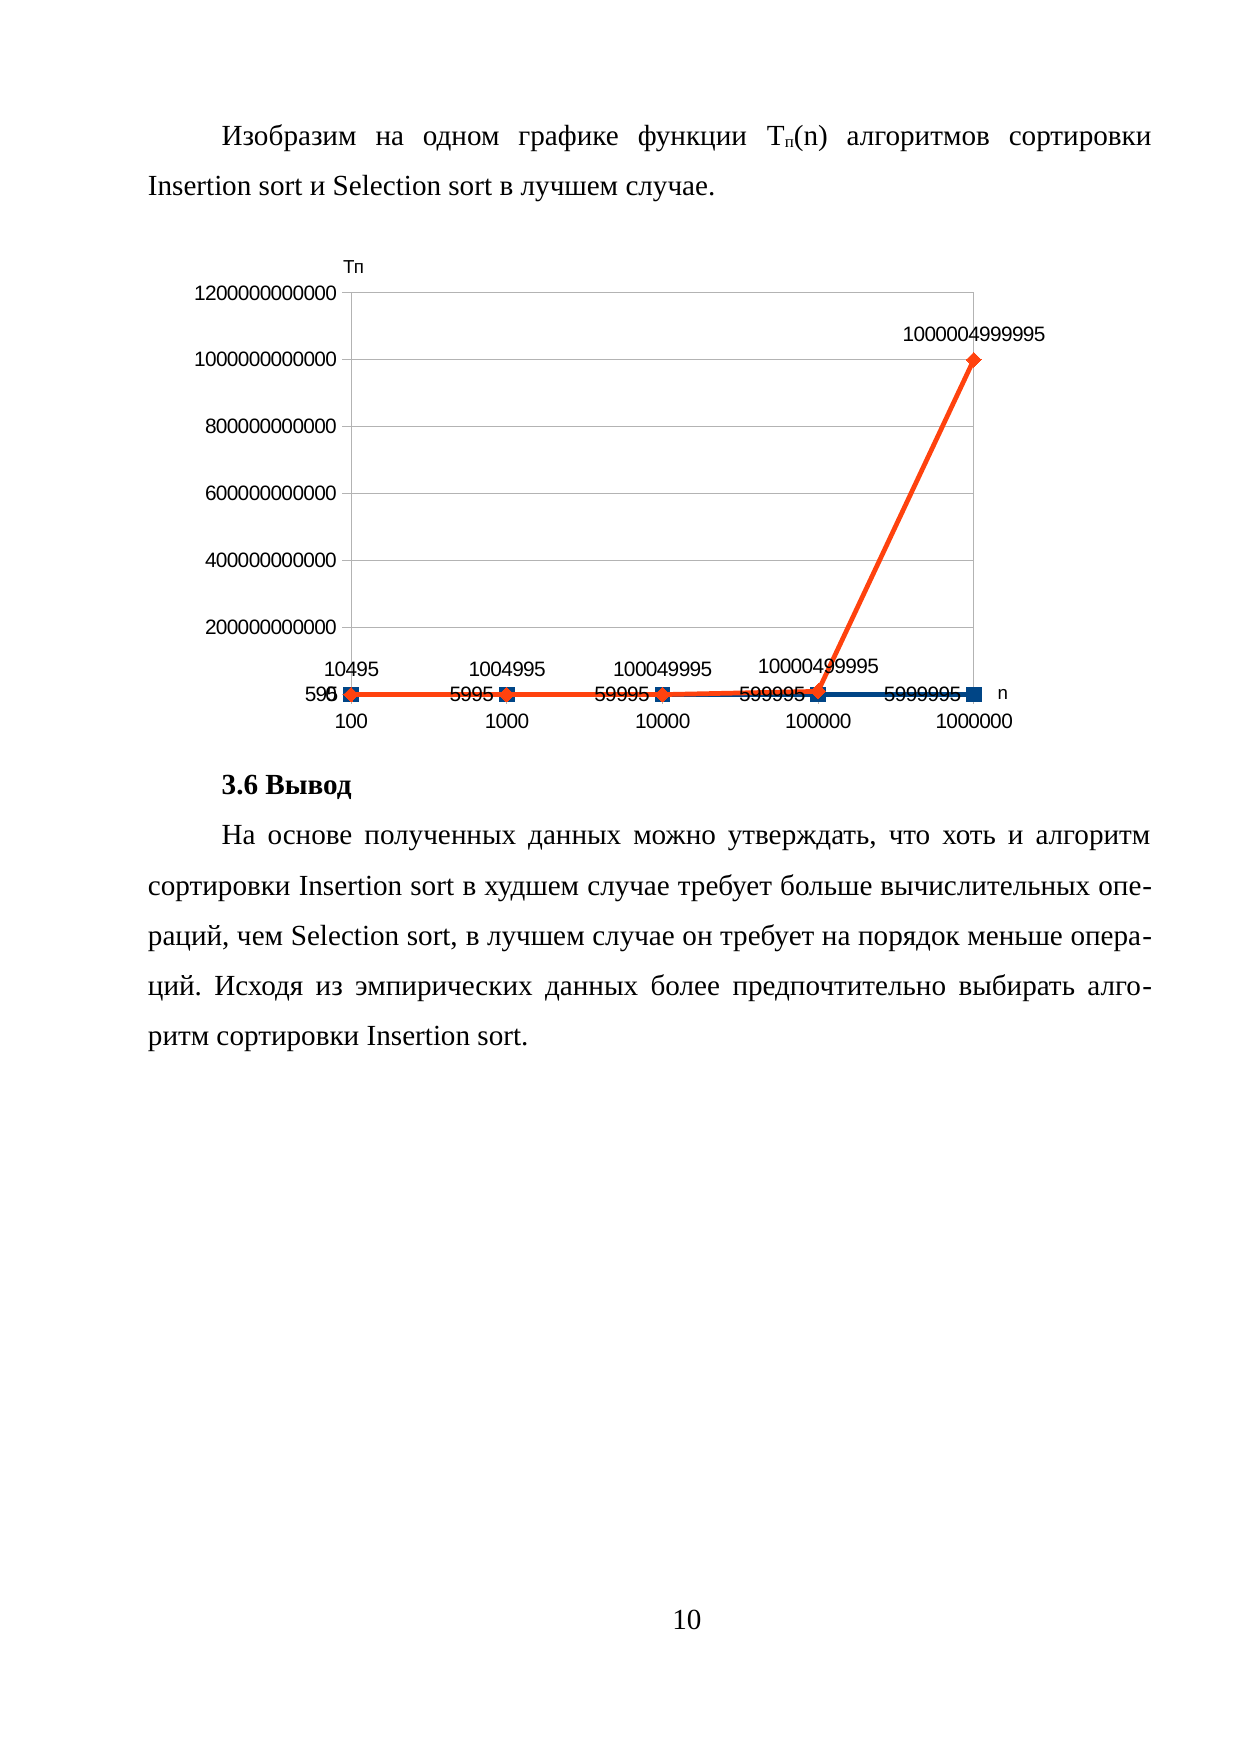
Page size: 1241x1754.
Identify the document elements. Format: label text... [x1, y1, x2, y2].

text На основе полученных данных можно утверждать, что хоть и алгоритм сортировки Insertion sort в худшем случае требует больше вычислительных опе­раций, чем Selection sort, в лучшем случае он требует на порядок меньше опера­ций. Исходя из эмпирических данных более предпочтительно выбирать алго­ритм сортировки Insertion sort. [148, 817, 1152, 1052]
subtitle 3.6 Вывод [148, 219, 1152, 801]
text Изобразим на одном графике функции Tп(n) алгоритмов сортировки Insertion sort и Selection sort в лучшем случае. [148, 118, 1152, 202]
